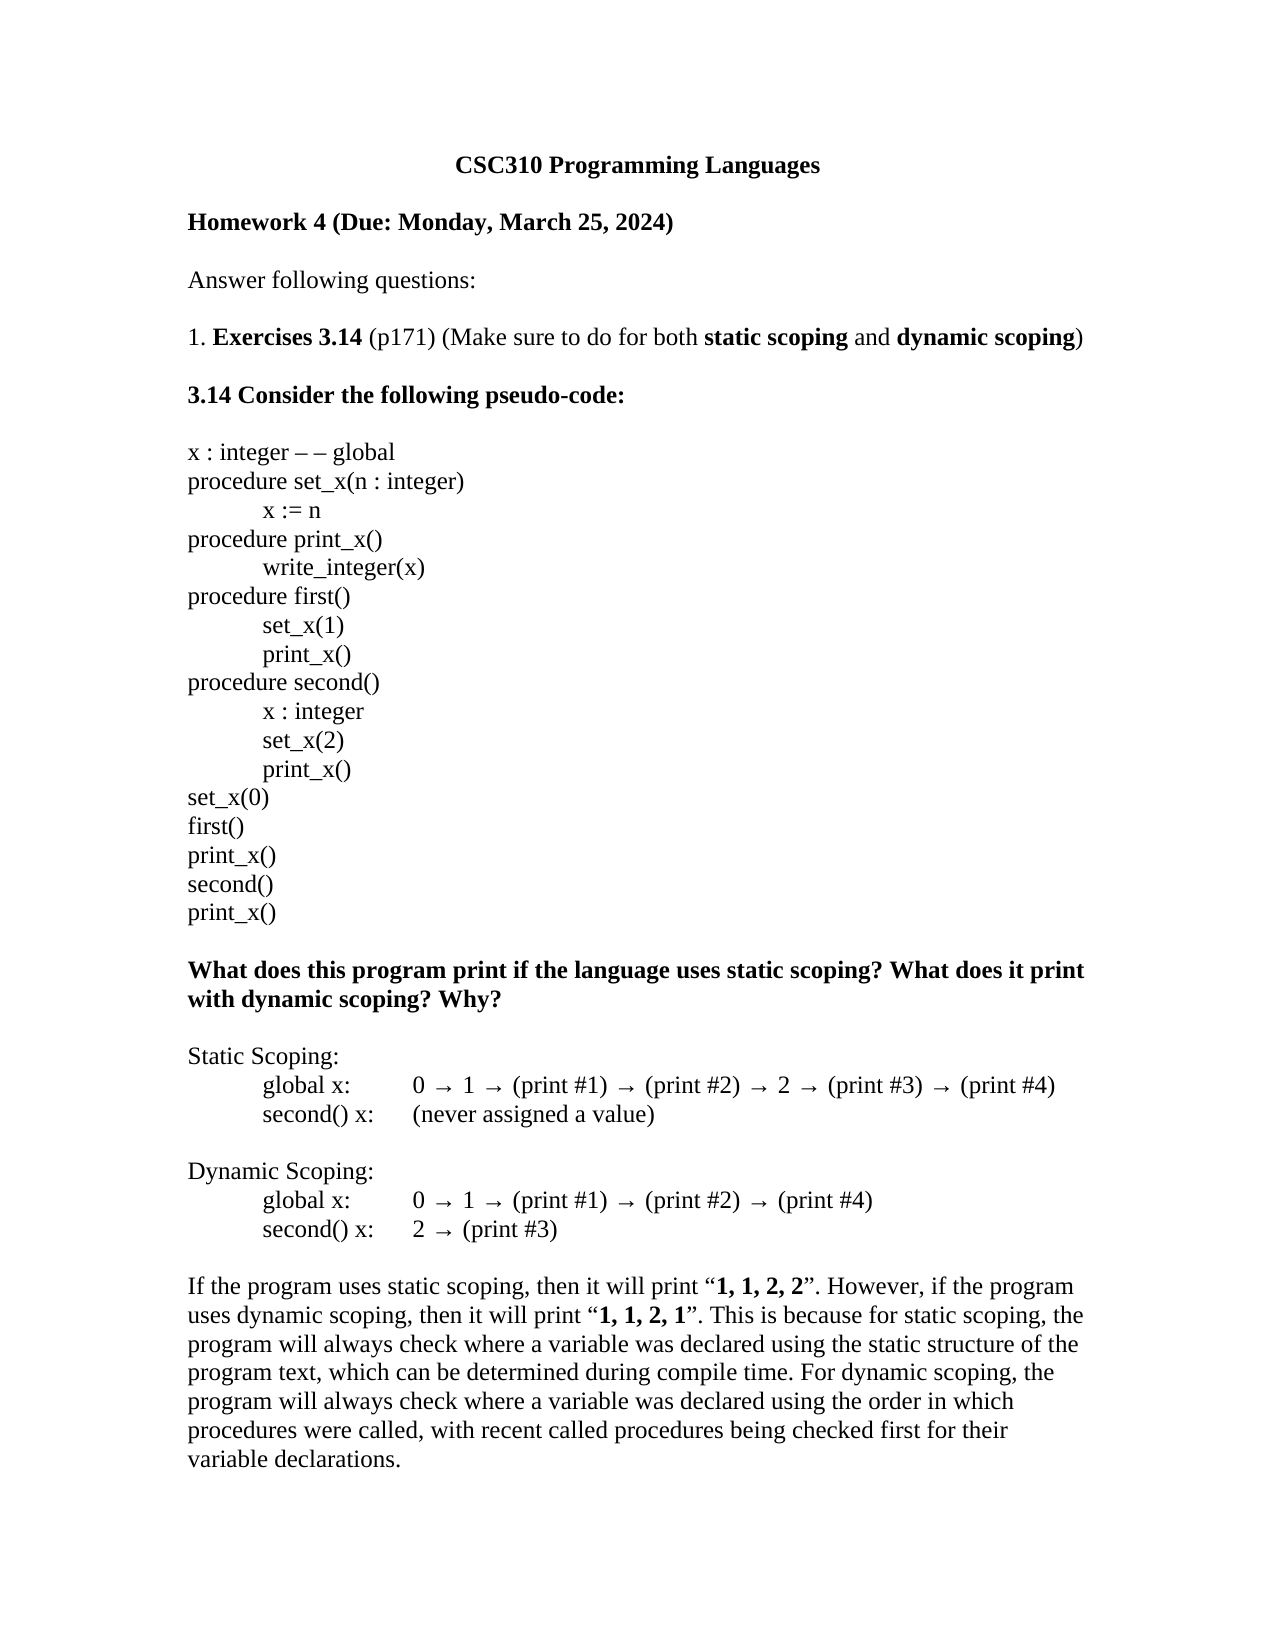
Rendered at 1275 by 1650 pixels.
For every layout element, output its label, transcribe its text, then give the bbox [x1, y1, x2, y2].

text print_x() [187, 840, 1087, 869]
text CSC310 Programming Languages [187, 150, 1087, 179]
text second() x: 2 → (print #3) [187, 1214, 1087, 1242]
text procedure second() [187, 667, 1087, 696]
text global x: 0 → 1 → (print #1) → (print #2) → 2 → (print #3) → (print #4) [187, 1070, 1087, 1099]
text x : integer [187, 696, 1087, 725]
text 1. Exercises 3.14 (p171) (Make sure to do for both static scoping and dynamic scoping) [187, 322, 1087, 351]
text 3.14 Consider the following pseudo-code: [187, 380, 1087, 409]
text write_integer(x) [187, 552, 1087, 581]
text print_x() [187, 897, 1087, 926]
text procedure print_x() [187, 524, 1087, 552]
text Dynamic Scoping: [187, 1156, 1087, 1185]
text print_x() [187, 639, 1087, 667]
text Answer following questions: [187, 265, 1087, 294]
text second() x: (never assigned a value) [187, 1099, 1087, 1127]
text procedure first() [187, 581, 1087, 610]
text print_x() [187, 754, 1087, 782]
text What does this program print if the language uses static scoping? What does it print with dynamic scoping? Why? [187, 955, 1087, 1012]
text x : integer – – global [187, 437, 1087, 466]
text Homework 4 (Due: Monday, March 25, 2024) [187, 207, 1087, 236]
text set_x(1) [187, 610, 1087, 639]
text first() [187, 811, 1087, 840]
text Static Scoping: [187, 1041, 1087, 1070]
text global x: 0 → 1 → (print #1) → (print #2) → (print #4) [187, 1185, 1087, 1214]
text If the program uses static scoping, then it will print “1, 1, 2, 2”. However, if the program uses dynamic scoping, then it will print “1, 1, 2, 1”. This is because for static scoping, the program will always check where a variable was declared using the static structure of the program text, which can be determined during compile time. For dynamic scoping, the program will always check where a variable was declared using the order in which procedures were called, with recent called procedures being checked first for their variable declarations. [187, 1271, 1087, 1472]
text second() [187, 869, 1087, 897]
text set_x(0) [187, 782, 1087, 811]
text x := n [187, 495, 1087, 524]
text set_x(2) [187, 725, 1087, 754]
text procedure set_x(n : integer) [187, 466, 1087, 495]
